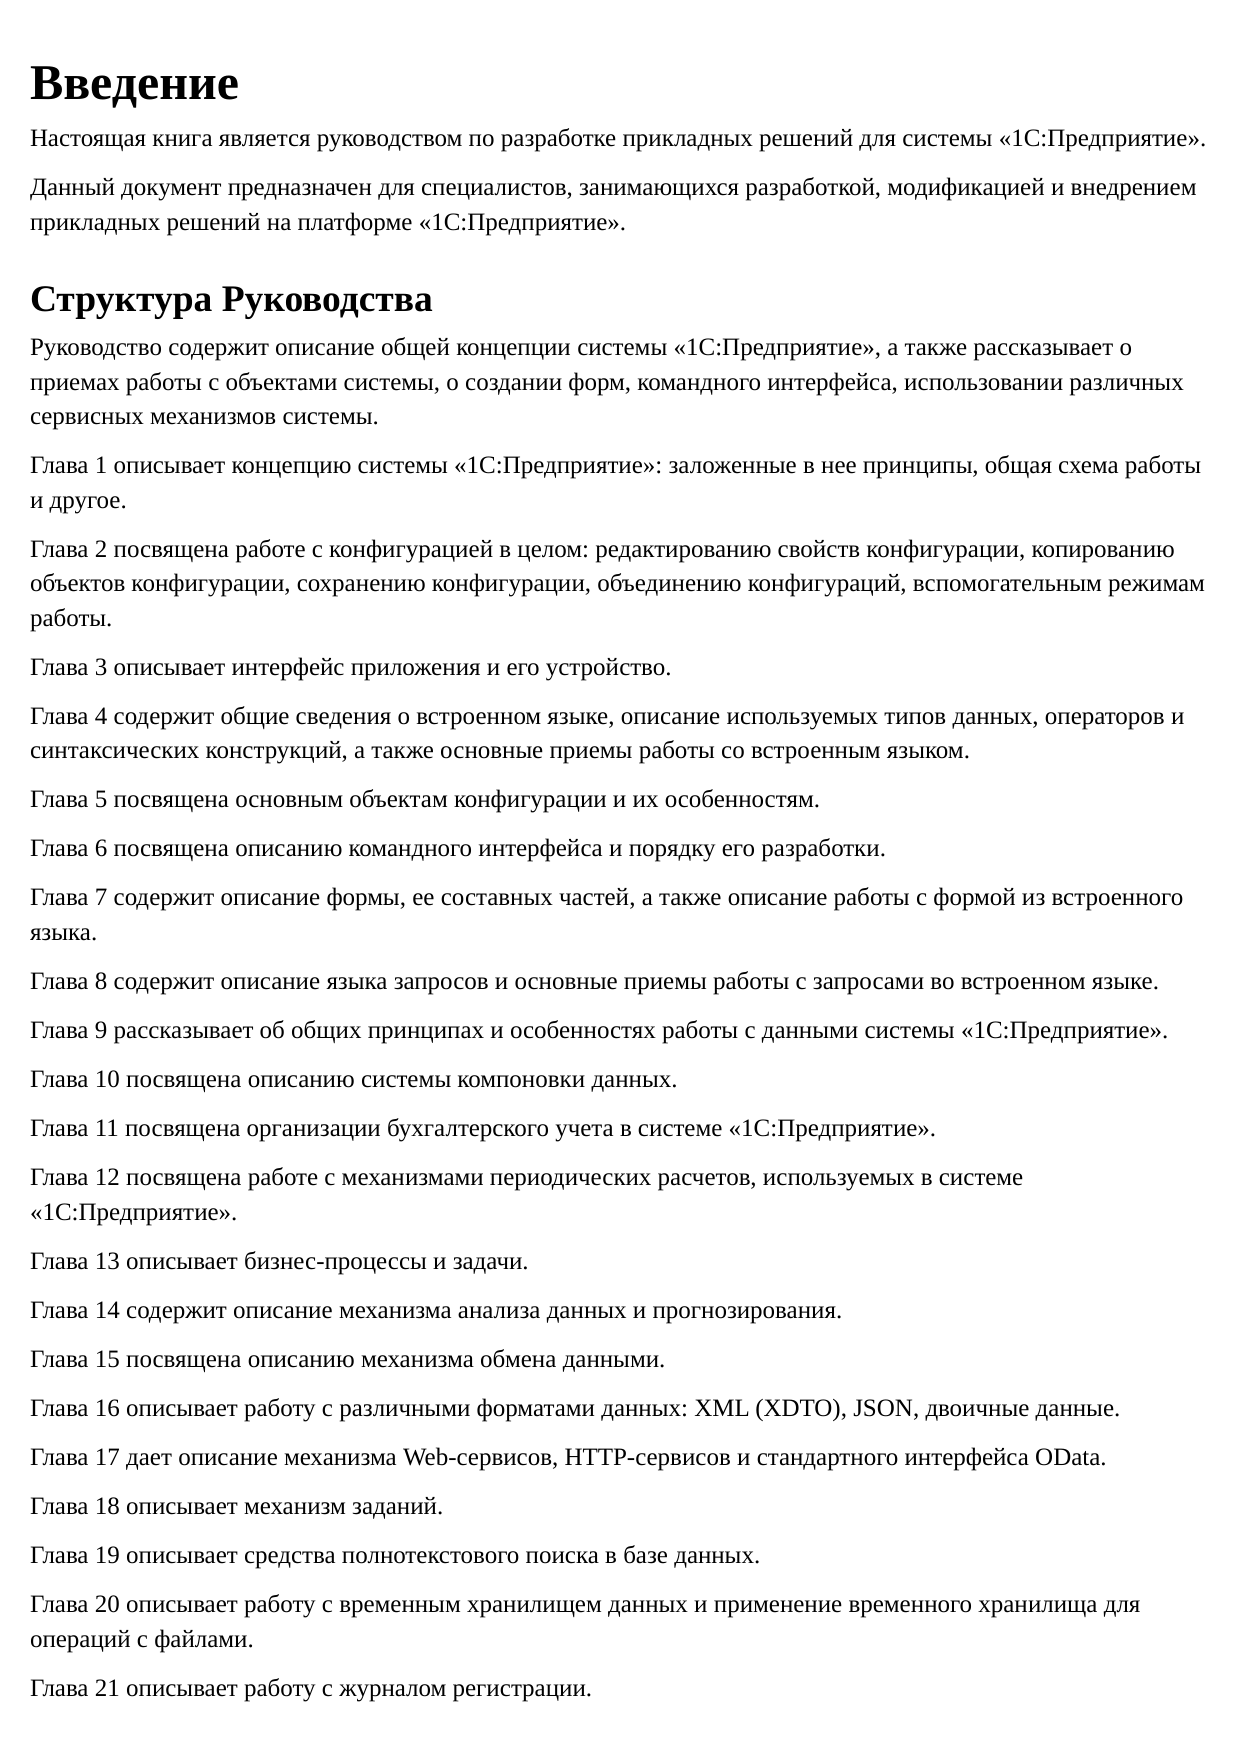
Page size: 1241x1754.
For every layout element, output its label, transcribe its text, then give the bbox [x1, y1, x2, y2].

text Глава 15 посвящена описанию механизма обмена данными. [30, 1344, 1211, 1373]
text Глава 9 рассказывает об общих принципах и особенностях работы с данными системы «1С:Предприятие». [30, 1015, 1211, 1044]
text Глава 13 описывает бизнес-процессы и задачи. [30, 1246, 1211, 1274]
text Глава 5 посвящена основным объектам конфигурации и их особенностям. [30, 784, 1211, 813]
text Глава 17 дает описание механизма Web-сервисов, HTTP-сервисов и стандартного интерфейса OData. [30, 1442, 1211, 1471]
text Глава 12 посвящена работе с механизмами периодических расчетов, используемых в системе «1С:Предприятие». [30, 1162, 1211, 1226]
text Глава 14 содержит описание механизма анализа данных и прогнозирования. [30, 1295, 1211, 1324]
text Глава 1 описывает концепцию системы «1С:Предприятие»: заложенные в нее принципы, общая схема работы и другое. [30, 450, 1211, 513]
text Глава 4 содержит общие сведения о встроенном языке, описание используемых типов данных, операторов и синтаксических конструкций, а также основные приемы работы со встроенным языком. [30, 701, 1211, 764]
text Глава 20 описывает работу с временным хранилищем данных и применение временного хранилища для операций с файлами. [30, 1589, 1211, 1652]
text Глава 21 описывает работу с журналом регистрации. [30, 1673, 1211, 1702]
subtitle Структура Руководства [30, 277, 1211, 320]
text Настоящая книга является руководством по разработке прикладных решений для системы «1С:Предприятие». [30, 123, 1211, 152]
text Глава 16 описывает работу с различными форматами данных: XML (XDTO), JSON, двоичные данные. [30, 1393, 1211, 1422]
text Глава 3 описывает интерфейс приложения и его устройство. [30, 652, 1211, 681]
subtitle Введение [30, 53, 1211, 111]
text Глава 2 посвящена работе с конфигурацией в целом: редактированию свойств конфигурации, копированию объектов конфигурации, сохранению конфигурации, объединению конфигураций, вспомогательным режимам работы. [30, 534, 1211, 631]
text Данный документ предназначен для специалистов, занимающихся разработкой, модификацией и внедрением прикладных решений на платформе «1С:Предприятие». [30, 172, 1211, 235]
text Глава 18 описывает механизм заданий. [30, 1491, 1211, 1520]
text Глава 10 посвящена описанию системы компоновки данных. [30, 1064, 1211, 1093]
text Глава 19 описывает средства полнотекстового поиска в базе данных. [30, 1540, 1211, 1569]
text Глава 7 содержит описание формы, ее составных частей, а также описание работы с формой из встроенного языка. [30, 882, 1211, 946]
text Руководство содержит описание общей концепции системы «1С:Предприятие», а также рассказывает о приемах работы с объектами системы, о создании форм, командного интерфейса, использовании различных сервисных механизмов системы. [30, 332, 1211, 430]
text Глава 6 посвящена описанию командного интерфейса и порядку его разработки. [30, 833, 1211, 862]
text Глава 8 содержит описание языка запросов и основные приемы работы с запросами во встроенном языке. [30, 966, 1211, 995]
text Глава 11 посвящена организации бухгалтерского учета в системе «1С:Предприятие». [30, 1113, 1211, 1142]
